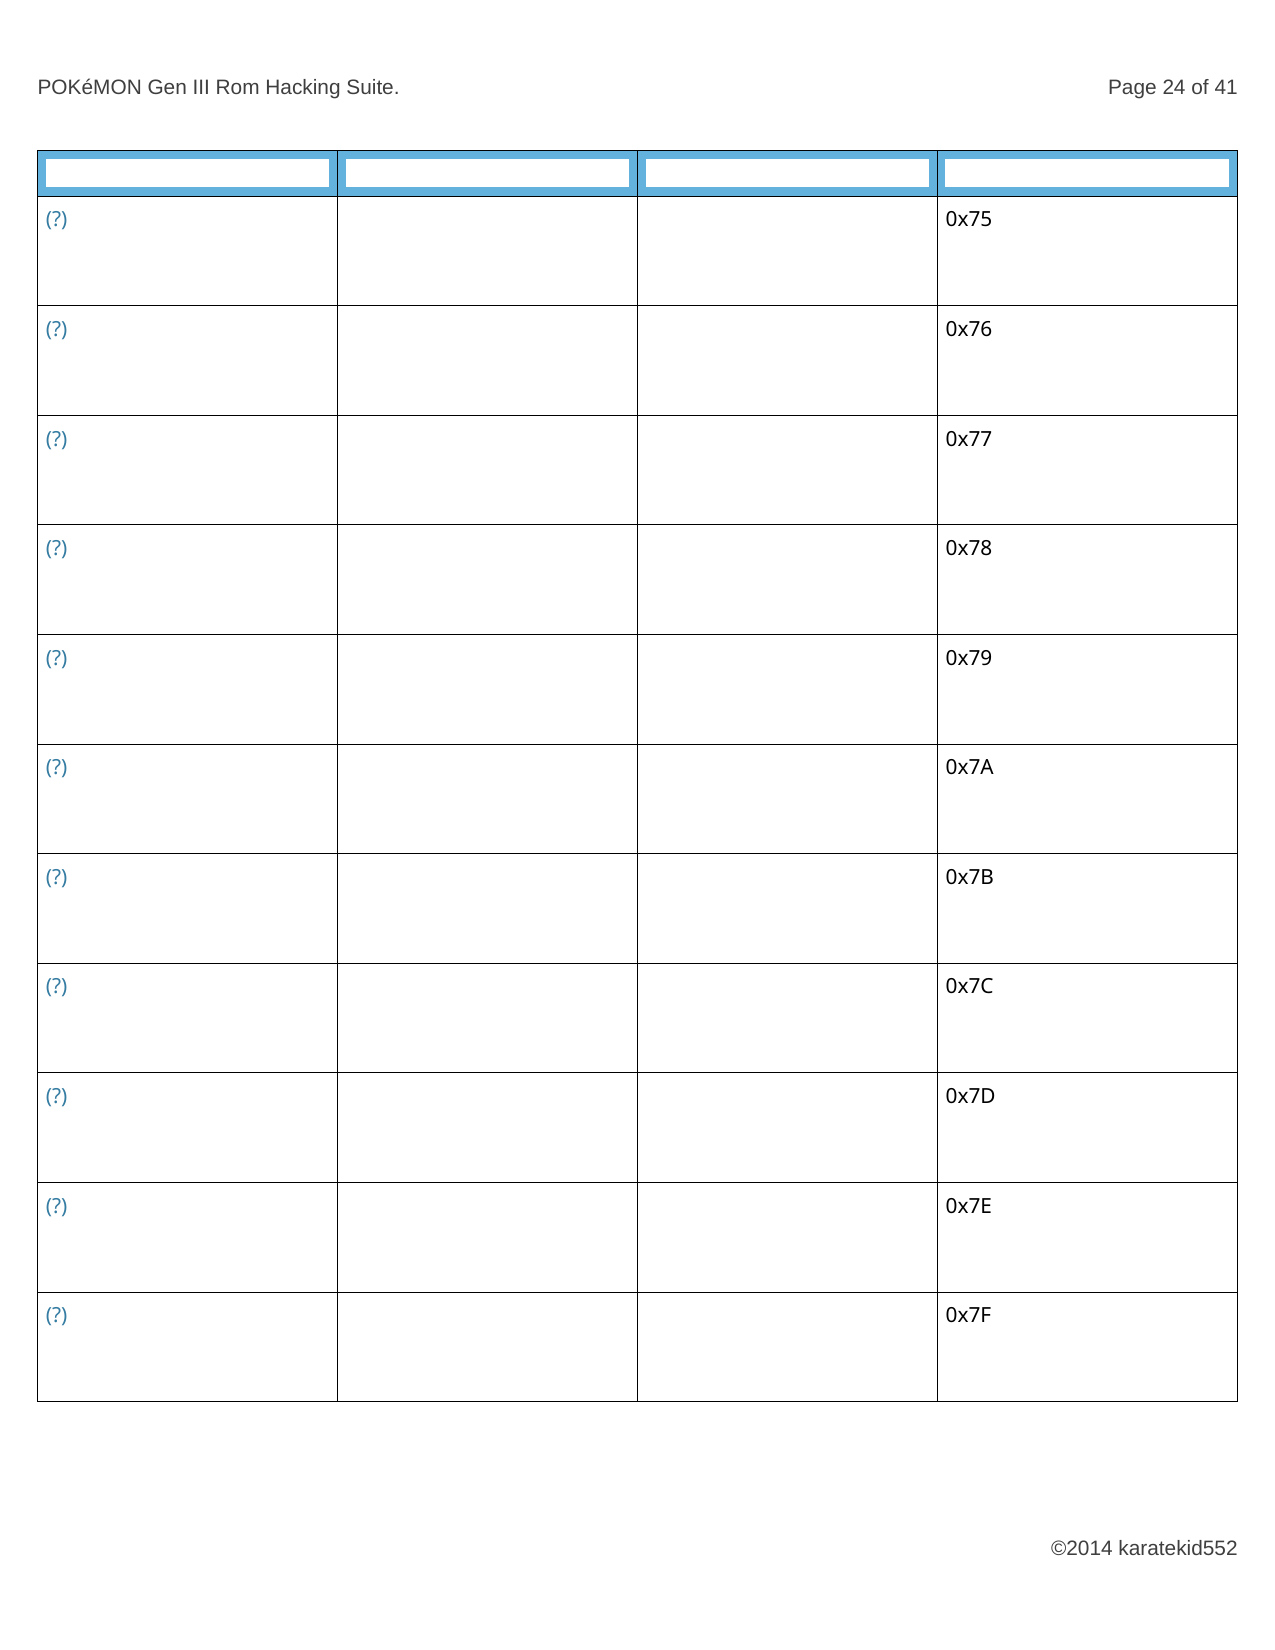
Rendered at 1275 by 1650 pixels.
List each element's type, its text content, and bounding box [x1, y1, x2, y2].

table_header What to Type [338, 151, 637, 196]
table_cell [338, 745, 637, 853]
table_cell [338, 1293, 637, 1401]
table_cell [638, 745, 937, 853]
table_cell (?) [38, 306, 337, 415]
table_cell (?) [38, 1293, 337, 1401]
table_cell (?) [38, 416, 337, 524]
table_header What to Type (Alternate) [638, 151, 937, 196]
table_cell [638, 306, 937, 415]
table_cell 0x7C [938, 964, 1237, 1072]
table_cell 0x7F [938, 1293, 1237, 1401]
table_cell [338, 854, 637, 963]
table_cell [338, 416, 637, 524]
table_cell (?) [38, 197, 337, 305]
table_cell [638, 197, 937, 305]
table_cell [638, 416, 937, 524]
table_cell [338, 1073, 637, 1182]
table_cell (?) [38, 854, 337, 963]
table_cell [638, 1073, 937, 1182]
table_cell [638, 964, 937, 1072]
table_cell (?) [38, 964, 337, 1072]
table_cell [338, 635, 637, 743]
table_cell 0x77 [938, 416, 1237, 524]
table_cell [638, 1293, 937, 1401]
table_cell 0x79 [938, 635, 1237, 743]
table_cell 0x7E [938, 1183, 1237, 1291]
table_cell 0x7B [938, 854, 1237, 963]
table_cell 0x7D [938, 1073, 1237, 1182]
table_cell 0x7A [938, 745, 1237, 853]
table_cell [338, 1183, 637, 1291]
table_cell 0x75 [938, 197, 1237, 305]
table_cell [638, 1183, 937, 1291]
table_header Character in the Game [38, 151, 337, 196]
table_cell [638, 854, 937, 963]
table_cell [638, 525, 937, 634]
table_cell (?) [38, 635, 337, 743]
table_cell 0x76 [938, 306, 1237, 415]
table_cell [638, 635, 937, 743]
table_cell [338, 197, 637, 305]
table_cell [338, 306, 637, 415]
table_cell [338, 964, 637, 1072]
table_cell 0x78 [938, 525, 1237, 634]
table_cell (?) [38, 1073, 337, 1182]
table_cell (?) [38, 525, 337, 634]
table_cell (?) [38, 1183, 337, 1291]
table_header Hex Value in the Rom [938, 151, 1237, 196]
table_cell (?) [38, 745, 337, 853]
table_cell [338, 525, 637, 634]
